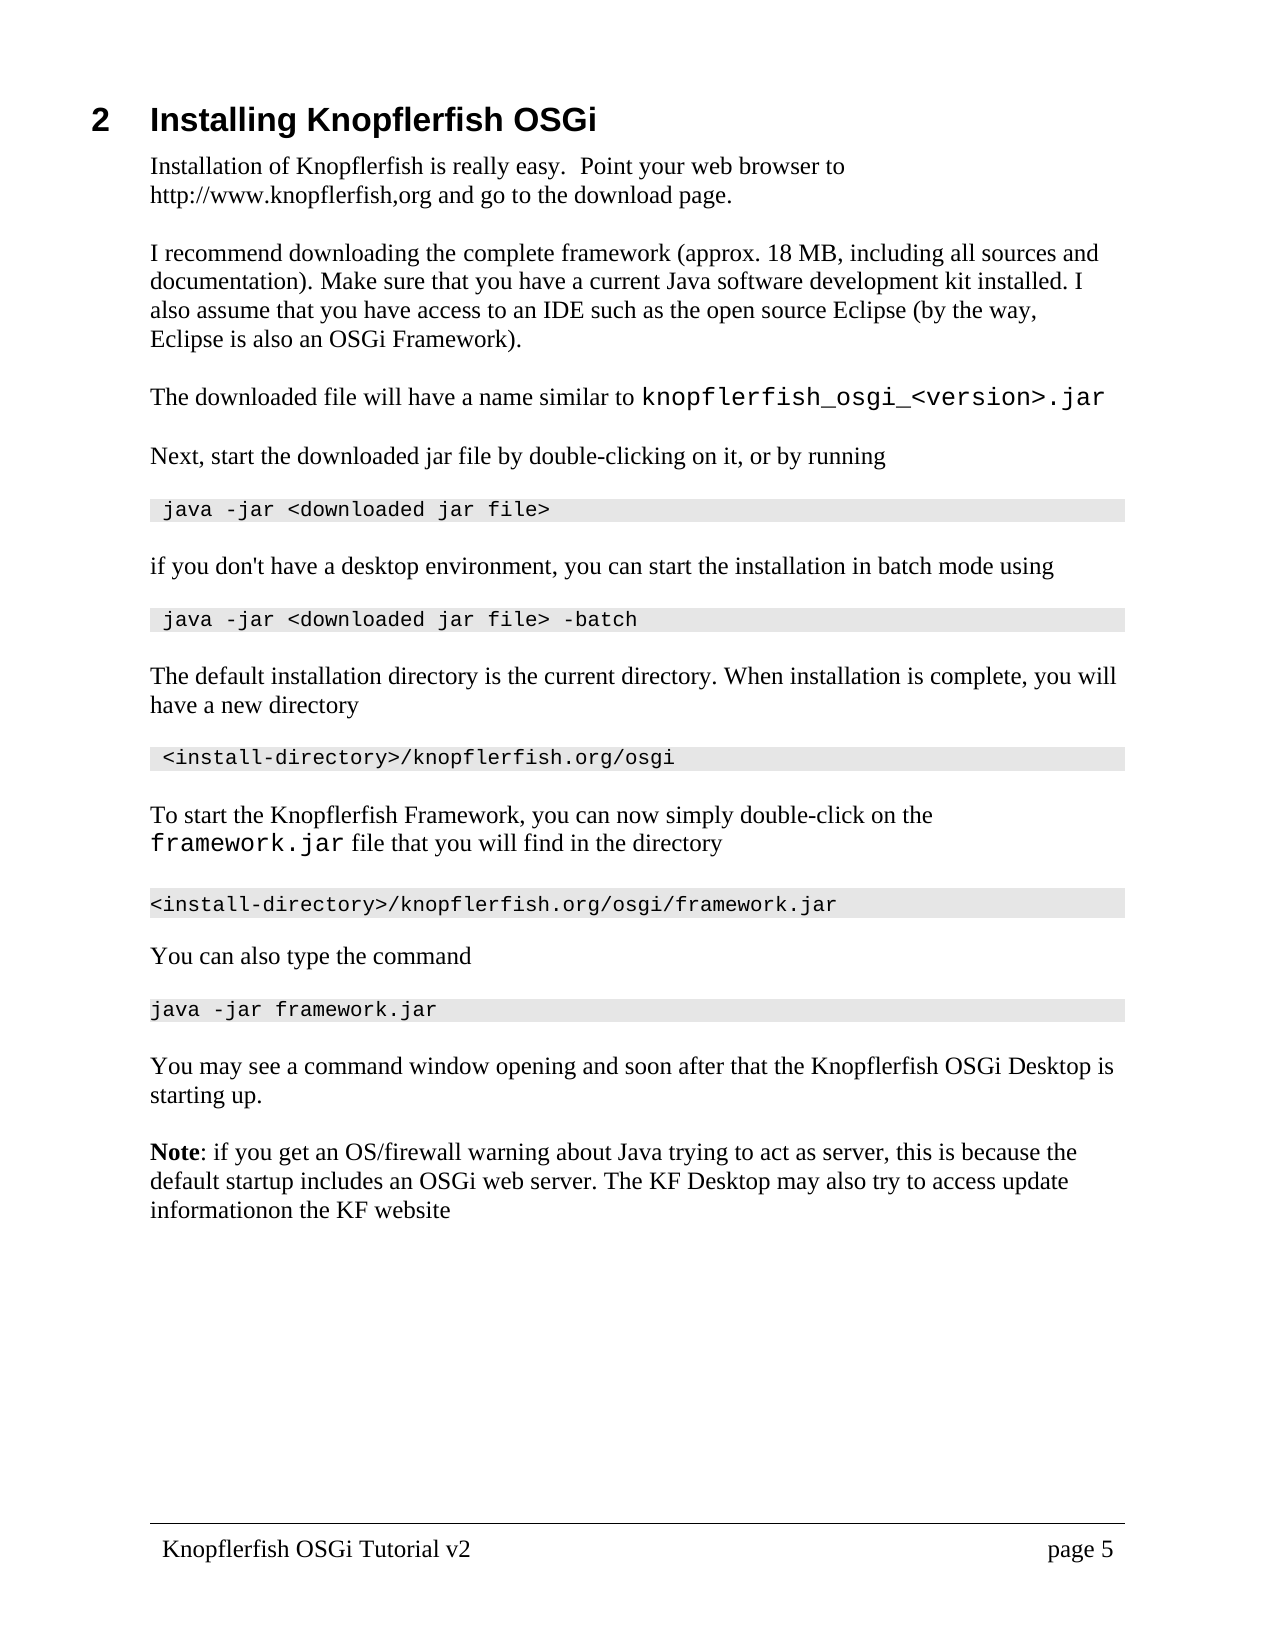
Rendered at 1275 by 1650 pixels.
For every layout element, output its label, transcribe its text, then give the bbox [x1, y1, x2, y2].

text The default installation directory is the current directory. When installation is complete, you will have a new directory [150, 661, 1125, 718]
text java -jar framework.jar [150, 999, 1125, 1022]
text To start the Knopflerfish Framework, you can now simply double-click on the [150, 799, 1125, 828]
text java -jar <downloaded jar file> [150, 499, 1125, 522]
text <install-directory>/knopflerfish.org/osgi [150, 747, 1125, 771]
text You may see a command window opening and soon after that the Knopflerfish OSGi Desktop is starting up. [150, 1051, 1125, 1109]
text also assume that you have access to an IDE such as the open source Eclipse (by the way, [150, 295, 1125, 324]
text if you don't have a desktop environment, you can start the installation in batch mode using [150, 551, 1125, 580]
text Next, start the downloaded jar file by double-clicking on it, or by running [150, 441, 1125, 470]
text http://www.knopflerfish,org and go to the download page. [150, 180, 1125, 209]
text java -jar <downloaded jar file> -batch [150, 608, 1125, 632]
text You can also type the command [150, 941, 1125, 970]
text The downloaded file will have a name similar to knopflerfish_osgi_<version>.jar [150, 382, 1125, 412]
text framework.jar file that you will find in the directory [150, 828, 1125, 859]
text Eclipse is also an OSGi Framework). [150, 324, 1125, 353]
subtitle Installing Knopflerfish OSGi [91, 100, 1125, 139]
text I recommend downloading the complete framework (approx. 18 MB, including all sources and documentation). Make sure that you have a current Java software development kit installed. I [150, 237, 1125, 295]
text Note: if you get an OS/firewall warning about Java trying to act as server, this is because the default startup includes an OSGi web server. The KF Desktop may also try to access update informationon the KF website [150, 1137, 1125, 1224]
text <install-directory>/knopflerfish.org/osgi/framework.jar [150, 888, 1125, 918]
text Installation of Knopflerfish is really easy. Point your web browser to [150, 151, 1125, 180]
